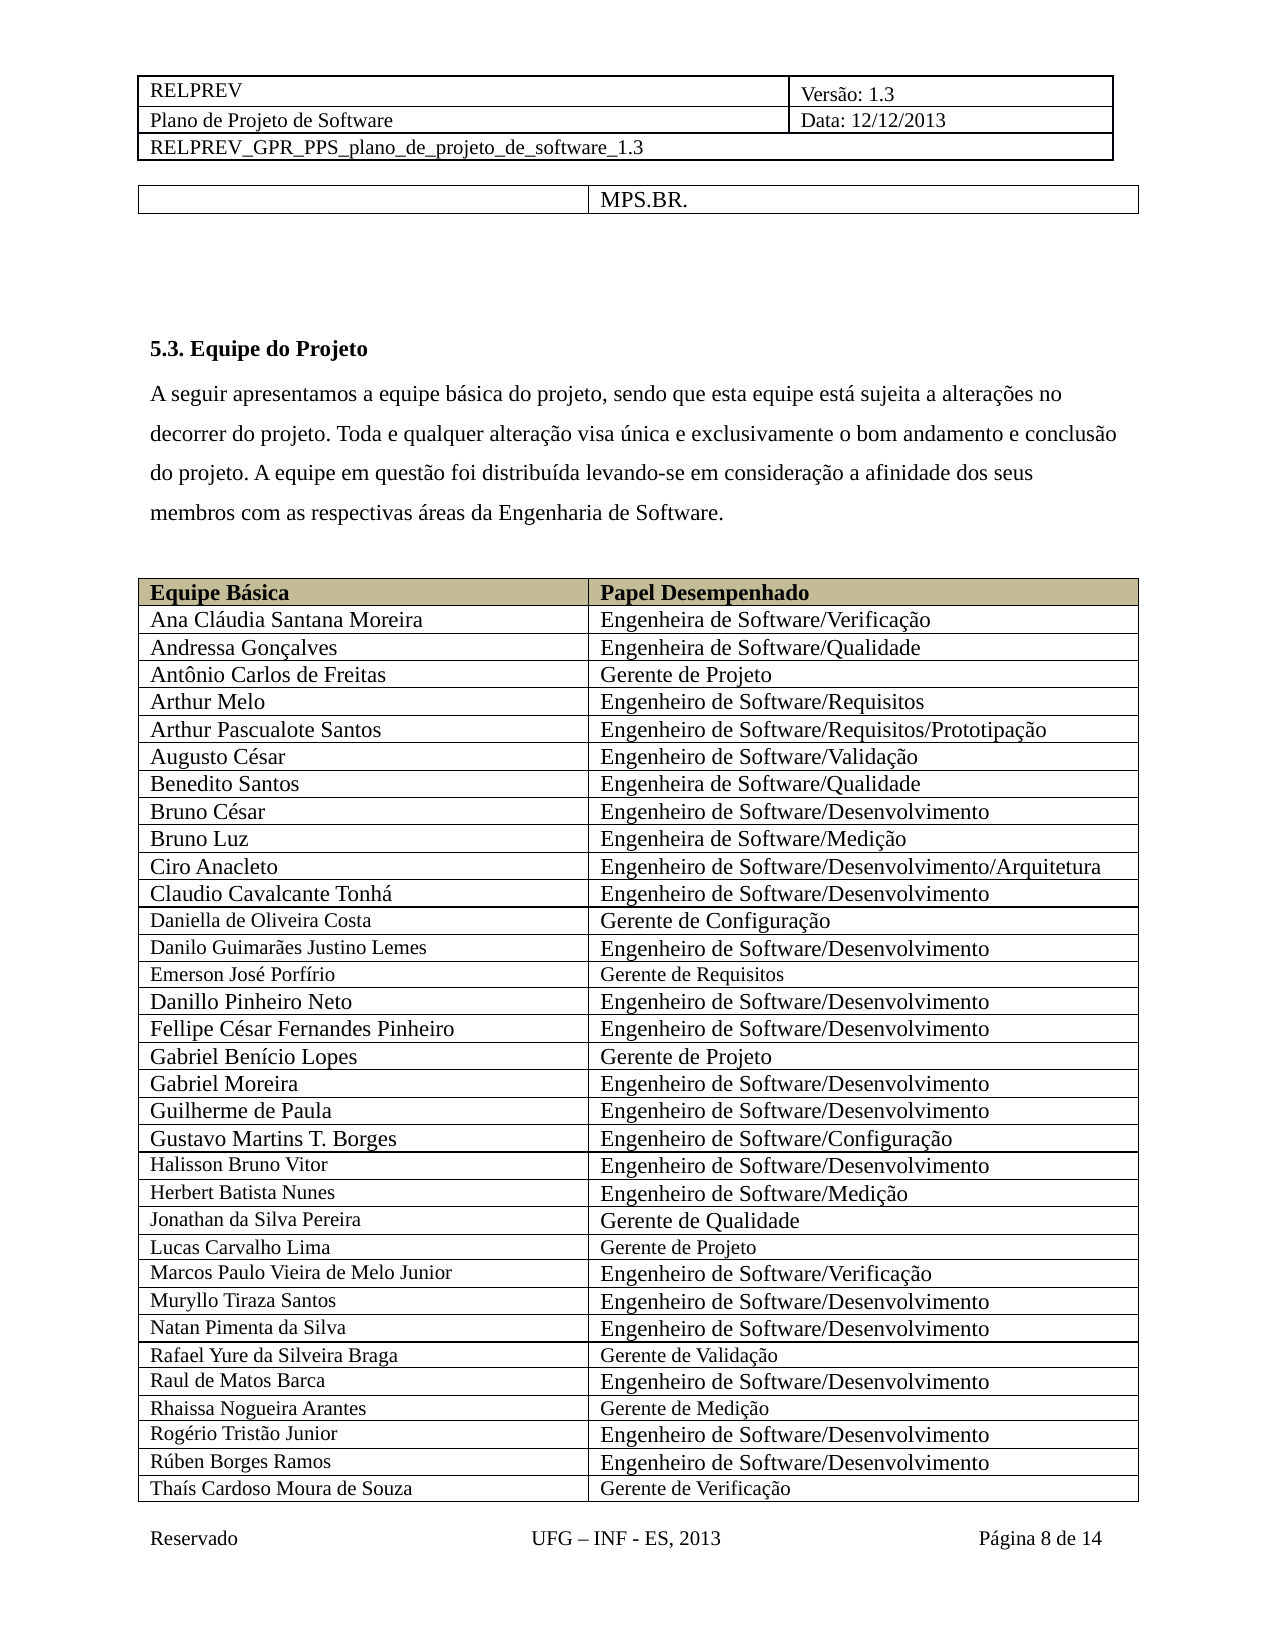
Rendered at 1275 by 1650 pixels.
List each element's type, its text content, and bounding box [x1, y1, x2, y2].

table_cell Marcos Paulo Vieira de Melo Junior [139, 1260, 588, 1287]
table_cell Engenheiro de Software/Requisitos/Prototipação [589, 716, 1138, 742]
table_cell Gustavo Martins T. Borges [139, 1125, 588, 1151]
table_cell Engenheiro de Software/Requisitos [589, 688, 1138, 715]
table_cell Rogério Tristão Junior [139, 1421, 588, 1448]
table_cell Rúben Borges Ramos [139, 1449, 588, 1475]
table_cell Danillo Pinheiro Neto [139, 988, 588, 1014]
table_cell Engenheiro de Software/Desenvolvimento [589, 1015, 1138, 1042]
text A seguir apresentamos a equipe básica do projeto, sendo que esta equipe está sujeita a alterações no decorrer do projeto. Toda e qualquer alteração visa única e exclusivamente o bom andamento e conclusão do projeto. A equipe em questão foi distribuída levando-se em consideração a afinidade dos seus membros com as respectivas áreas da Engenharia de Software. [150, 380, 1125, 525]
table_cell Engenheira de Software/Qualidade [589, 771, 1138, 797]
table_cell Engenheiro de Software/Desenvolvimento [589, 1315, 1138, 1341]
table_cell Augusto César [139, 743, 588, 769]
table_cell Rhaissa Nogueira Arantes [139, 1396, 588, 1420]
table_cell Ciro Anacleto [139, 853, 588, 879]
table_cell Gerente de Medição [589, 1396, 1138, 1420]
table_cell Engenheiro de Software/Desenvolvimento [589, 988, 1138, 1014]
subtitle 5.3. Equipe do Projeto [150, 334, 1125, 361]
table_cell Engenheira de Software/Medição [589, 825, 1138, 852]
table_cell Engenheiro de Software/Configuração [589, 1125, 1138, 1151]
table_cell Engenheiro de Software/Desenvolvimento [589, 1288, 1138, 1314]
table_header Papel Desempenhado [589, 579, 1138, 605]
table_cell Engenheiro de Software/Verificação [589, 1260, 1138, 1287]
table_cell Benedito Santos [139, 771, 588, 797]
table_header Equipe Básica [139, 579, 588, 605]
table_cell Raul de Matos Barca [139, 1368, 588, 1394]
table_cell Gerente de Configuração [589, 908, 1138, 934]
table_cell Gerente de Projeto [589, 1043, 1138, 1069]
table_cell Gerente de Verificação [589, 1476, 1138, 1501]
table_cell Arthur Pascualote Santos [139, 716, 588, 742]
table_cell Herbert Batista Nunes [139, 1180, 588, 1206]
table_cell Engenheiro de Software/Desenvolvimento [589, 1070, 1138, 1097]
table_cell Engenheiro de Software/Validação [589, 743, 1138, 769]
table_cell Ana Cláudia Santana Moreira [139, 606, 588, 632]
table_cell Danilo Guimarães Justino Lemes [139, 935, 588, 961]
table_cell Rafael Yure da Silveira Braga [139, 1343, 588, 1367]
table_cell Engenheiro de Software/Desenvolvimento [589, 1153, 1138, 1179]
table_cell Gerente de Projeto [589, 1235, 1138, 1259]
table_cell Lucas Carvalho Lima [139, 1235, 588, 1259]
table_cell Engenheiro de Software/Desenvolvimento [589, 1368, 1138, 1394]
table_cell Engenheiro de Software/Desenvolvimento [589, 1098, 1138, 1124]
table_cell Engenheiro de Software/Desenvolvimento/Arquitetura [589, 853, 1138, 879]
table_cell Engenheira de Software/Qualidade [589, 634, 1138, 660]
table_cell Jonathan da Silva Pereira [139, 1207, 588, 1233]
table_cell Engenheiro de Software/Desenvolvimento [589, 1421, 1138, 1448]
table_cell Emerson José Porfírio [139, 962, 588, 987]
table_cell Gerente de Validação [589, 1343, 1138, 1367]
table_cell Bruno Luz [139, 825, 588, 852]
table_cell Gabriel Moreira [139, 1070, 588, 1097]
table_cell Gerente de Requisitos [589, 962, 1138, 987]
table_cell MPS.BR. [589, 186, 1138, 213]
table_cell Gerente de Projeto [589, 661, 1138, 687]
table_cell Guilherme de Paula [139, 1098, 588, 1124]
table_cell Engenheiro de Software/Desenvolvimento [589, 880, 1138, 906]
table_cell Andressa Gonçalves [139, 634, 588, 660]
table_cell Natan Pimenta da Silva [139, 1315, 588, 1341]
table_cell Thaís Cardoso Moura de Souza [139, 1476, 588, 1501]
table_cell [139, 186, 588, 213]
table_cell Engenheiro de Software/Desenvolvimento [589, 798, 1138, 824]
table_cell Arthur Melo [139, 688, 588, 715]
table_cell Muryllo Tiraza Santos [139, 1288, 588, 1314]
table_cell Gabriel Benício Lopes [139, 1043, 588, 1069]
table_cell Bruno César [139, 798, 588, 824]
table_cell Engenheira de Software/Verificação [589, 606, 1138, 632]
table_cell Engenheiro de Software/Desenvolvimento [589, 1449, 1138, 1475]
table_cell Engenheiro de Software/Medição [589, 1180, 1138, 1206]
table_cell Daniella de Oliveira Costa [139, 908, 588, 934]
table_cell Halisson Bruno Vitor [139, 1153, 588, 1179]
table_cell Fellipe César Fernandes Pinheiro [139, 1015, 588, 1042]
table_cell Engenheiro de Software/Desenvolvimento [589, 935, 1138, 961]
table_cell Gerente de Qualidade [589, 1207, 1138, 1233]
table_cell Antônio Carlos de Freitas [139, 661, 588, 687]
table_cell Claudio Cavalcante Tonhá [139, 880, 588, 906]
